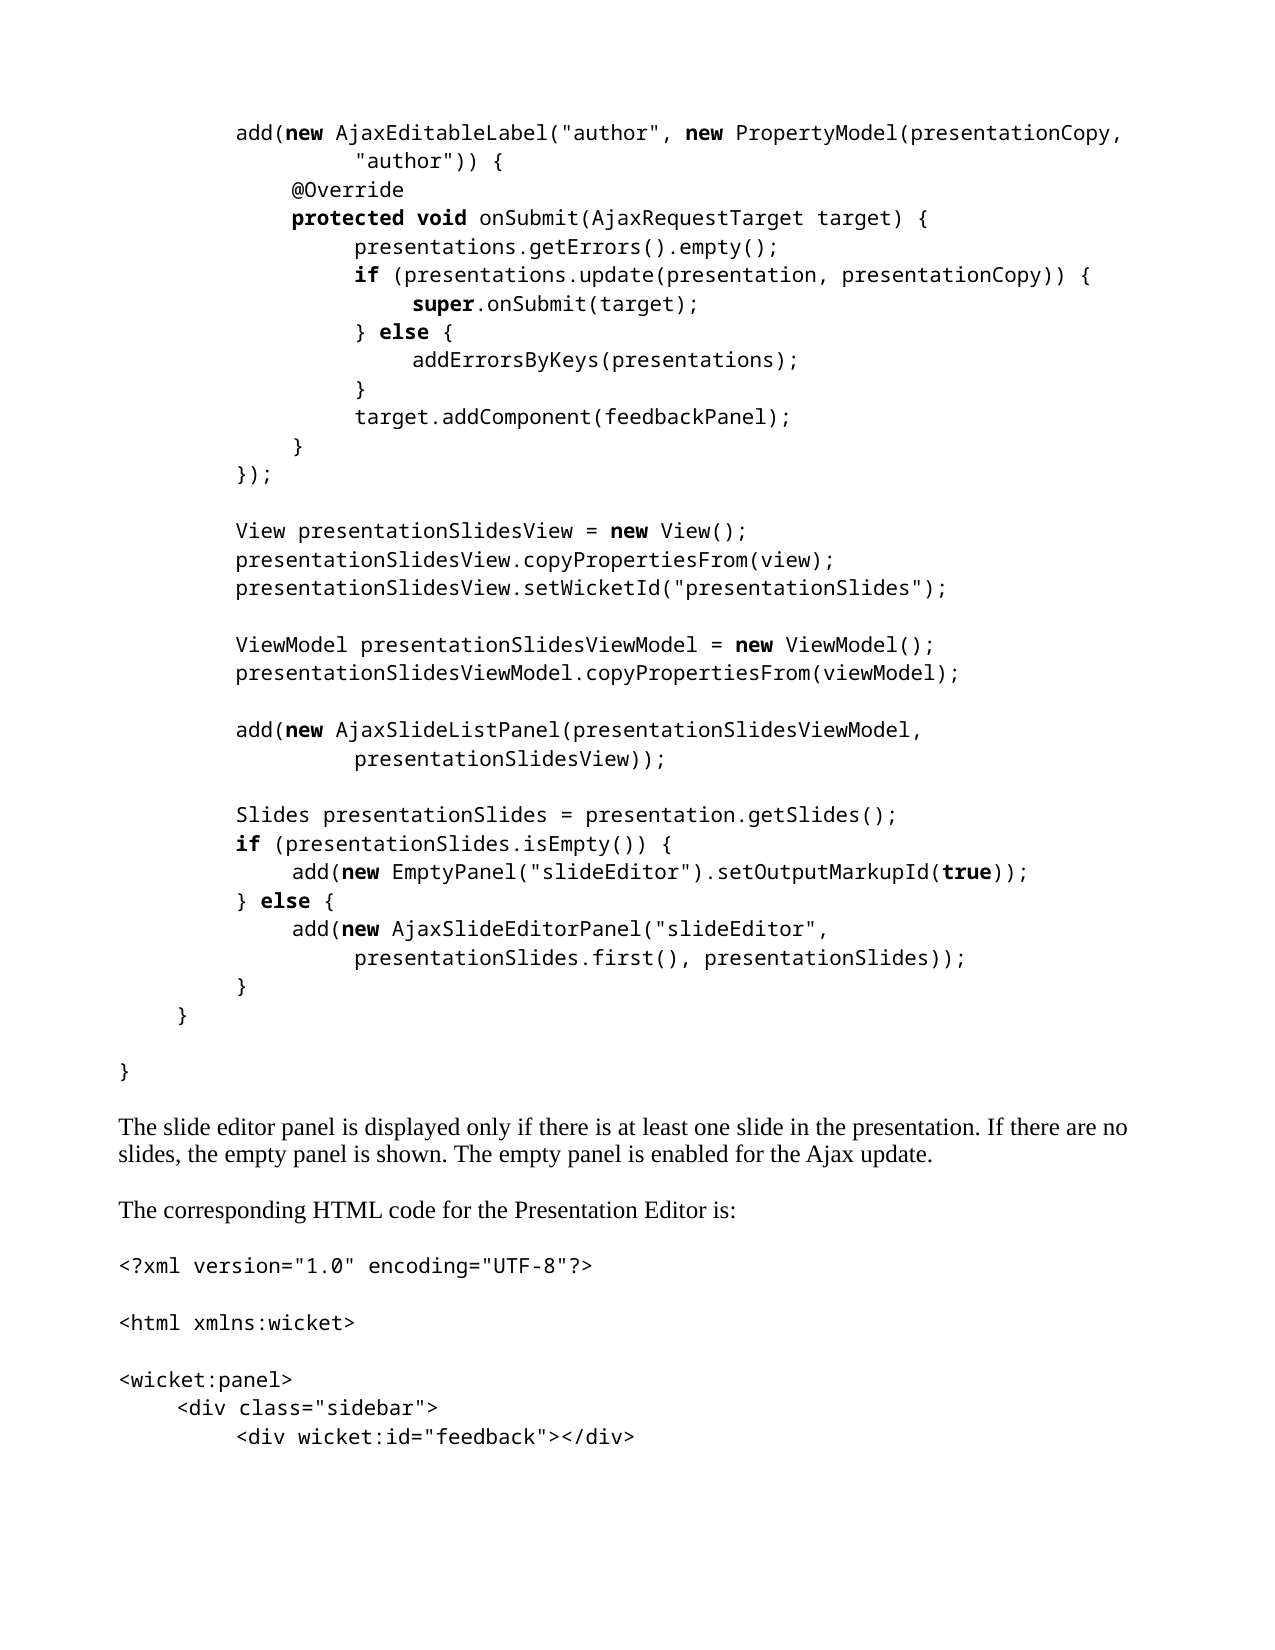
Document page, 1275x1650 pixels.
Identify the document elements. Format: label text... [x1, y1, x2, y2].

text add(new EmptyPanel("slideEditor").setOutputMarkupId(true)); [118, 857, 1157, 886]
text }); [118, 459, 1157, 488]
text ViewModel presentationSlidesViewModel = new ViewModel(); [118, 630, 1157, 658]
text The corresponding HTML code for the Presentation Editor is: [118, 1196, 1157, 1223]
text if (presentations.update(presentation, presentationCopy)) { [118, 260, 1157, 289]
text presentationSlidesView.copyPropertiesFrom(view); [118, 545, 1157, 573]
text <div wicket:id="feedback"></div> [118, 1422, 1157, 1450]
text protected void onSubmit(AjaxRequestTarget target) { [118, 203, 1157, 232]
text } [118, 374, 1157, 402]
text } [118, 431, 1157, 459]
text add(new AjaxEditableLabel("author", new PropertyModel(presentationCopy, [118, 118, 1157, 147]
text } [118, 1000, 1157, 1028]
text <div class="sidebar"> [118, 1393, 1157, 1422]
text } else { [118, 317, 1157, 346]
text presentationSlidesView)); [118, 744, 1157, 772]
text @Override [118, 175, 1157, 203]
text } [118, 971, 1157, 1000]
text add(new AjaxSlideListPanel(presentationSlidesViewModel, [118, 715, 1157, 744]
text target.addComponent(feedbackPanel); [118, 402, 1157, 431]
text presentationSlidesViewModel.copyPropertiesFrom(viewModel); [118, 658, 1157, 687]
text presentations.getErrors().empty(); [118, 232, 1157, 260]
text addErrorsByKeys(presentations); [118, 346, 1157, 374]
text presentationSlides.first(), presentationSlides)); [118, 943, 1157, 971]
text add(new AjaxSlideEditorPanel("slideEditor", [118, 914, 1157, 943]
text if (presentationSlides.isEmpty()) { [118, 829, 1157, 857]
text <html xmlns:wicket> [118, 1308, 1157, 1337]
text } [118, 1057, 1157, 1085]
text View presentationSlidesView = new View(); [118, 516, 1157, 545]
text Slides presentationSlides = presentation.getSlides(); [118, 801, 1157, 829]
text "author")) { [118, 147, 1157, 175]
text presentationSlidesView.setWicketId("presentationSlides"); [118, 573, 1157, 602]
text The slide editor panel is displayed only if there is at least one slide in the presentation. If there are no slides, the empty panel is shown. The empty panel is enabled for the Ajax update. [118, 1113, 1157, 1168]
text super.onSubmit(target); [118, 289, 1157, 317]
text } else { [118, 886, 1157, 914]
text <wicket:panel> [118, 1365, 1157, 1393]
text <?xml version="1.0" encoding="UTF-8"?> [118, 1251, 1157, 1280]
